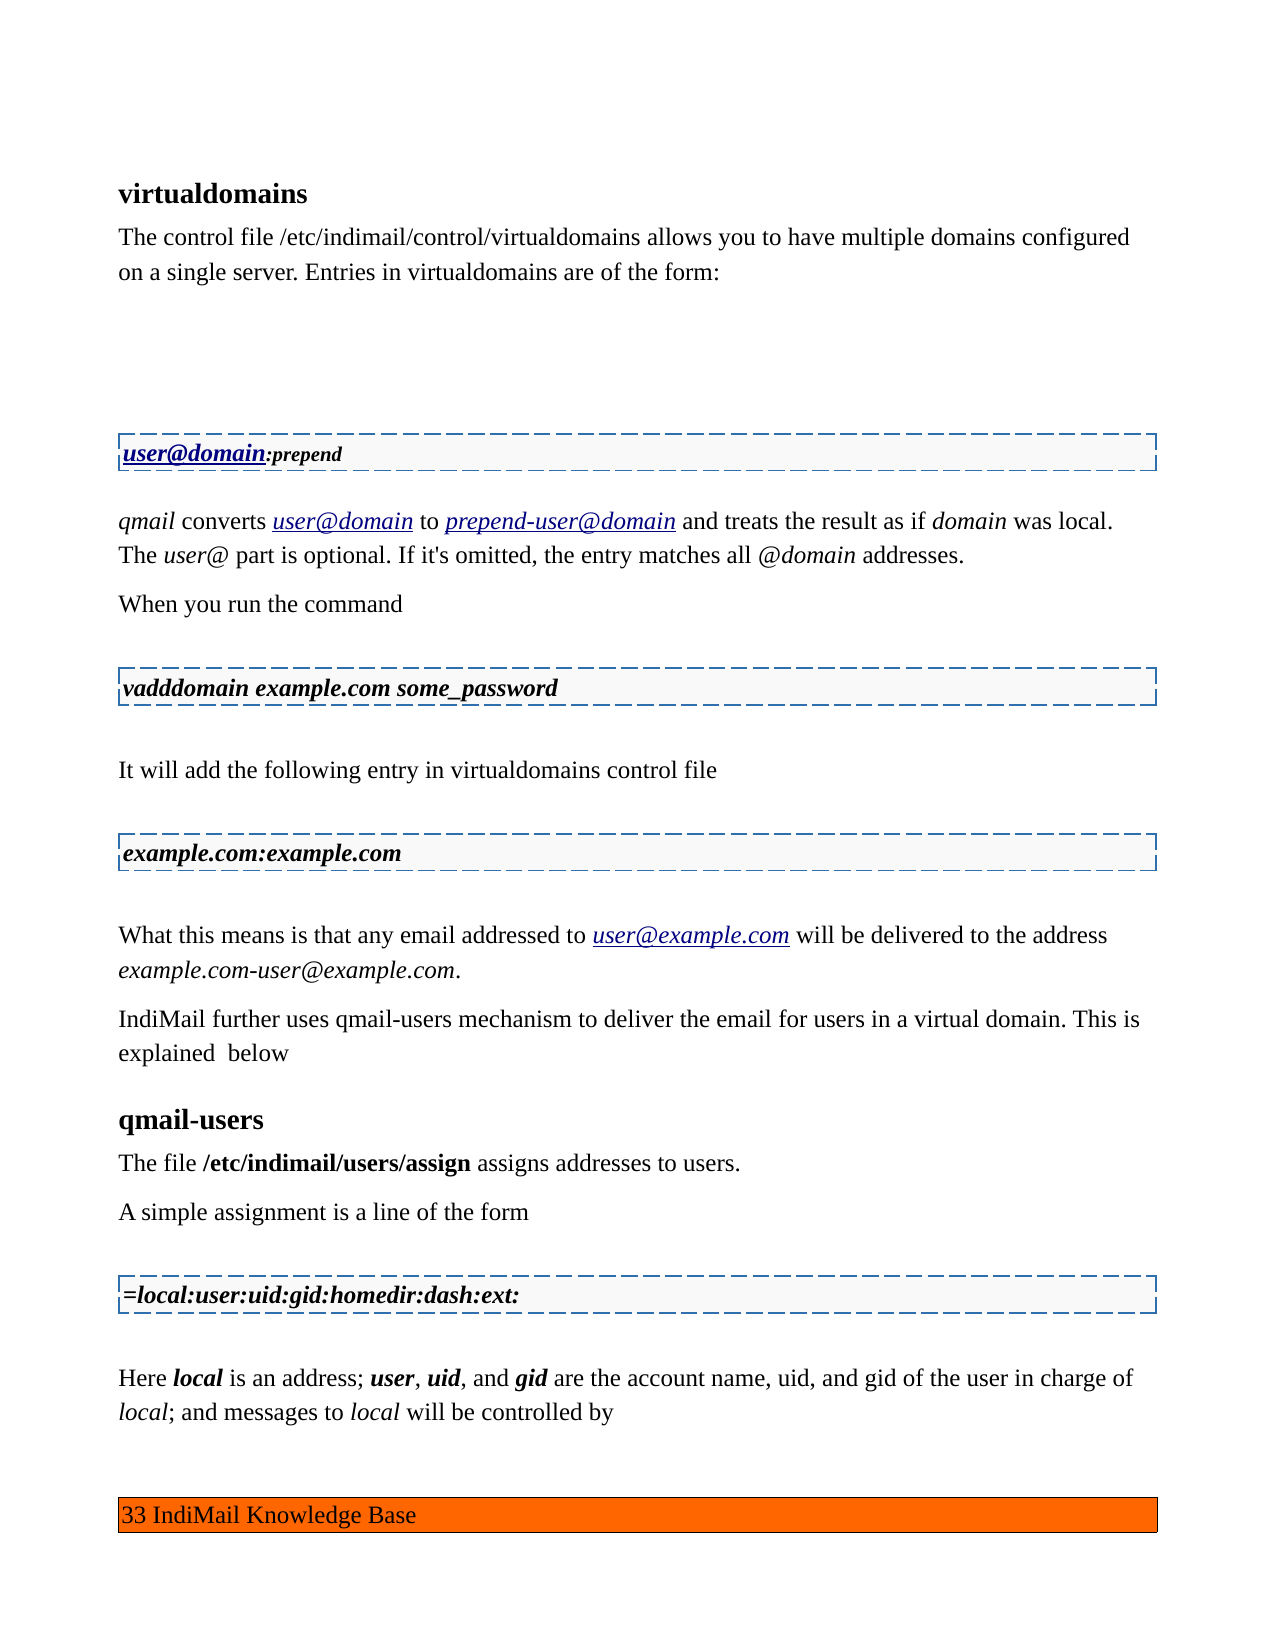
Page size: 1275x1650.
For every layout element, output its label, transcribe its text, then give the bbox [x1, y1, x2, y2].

text A simple assignment is a line of the form [118, 1197, 1157, 1226]
subtitle virtualdomains [118, 176, 1157, 210]
subtitle qmail-users [118, 1102, 1157, 1136]
text The file /etc/indimail/users/assign assigns addresses to users. [118, 1148, 1157, 1177]
text It will add the following entry in virtualdomains control file [118, 755, 1157, 784]
text Here local is an address; user, uid, and gid are the account name, uid, and gid of the user in charge of local; and messages to local will be controlled by [118, 1363, 1157, 1426]
text IndiMail further uses qmail-users mechanism to deliver the email for users in a virtual domain. This is explained below [118, 1004, 1157, 1067]
text What this means is that any email addressed to user@example.com will be delivered to the address example.com-user@example.com. [118, 921, 1157, 984]
text example.com:example.com [118, 833, 1157, 871]
text user@domain:prepend [118, 433, 1157, 471]
text The control file /etc/indimail/control/virtualdomains allows you to have multiple domains configured on a single server. Entries in virtualdomains are of the form: [118, 222, 1157, 286]
text qmail converts user@domain to prepend-user@domain and treats the result as if domain was local. The user@ part is optional. If it's omitted, the entry matches all @domain addresses. [118, 506, 1157, 569]
text vadddomain example.com some_password [118, 667, 1157, 706]
text When you run the command [118, 589, 1157, 618]
text =local:user:uid:gid:homedir:dash:ext: [118, 1275, 1157, 1314]
